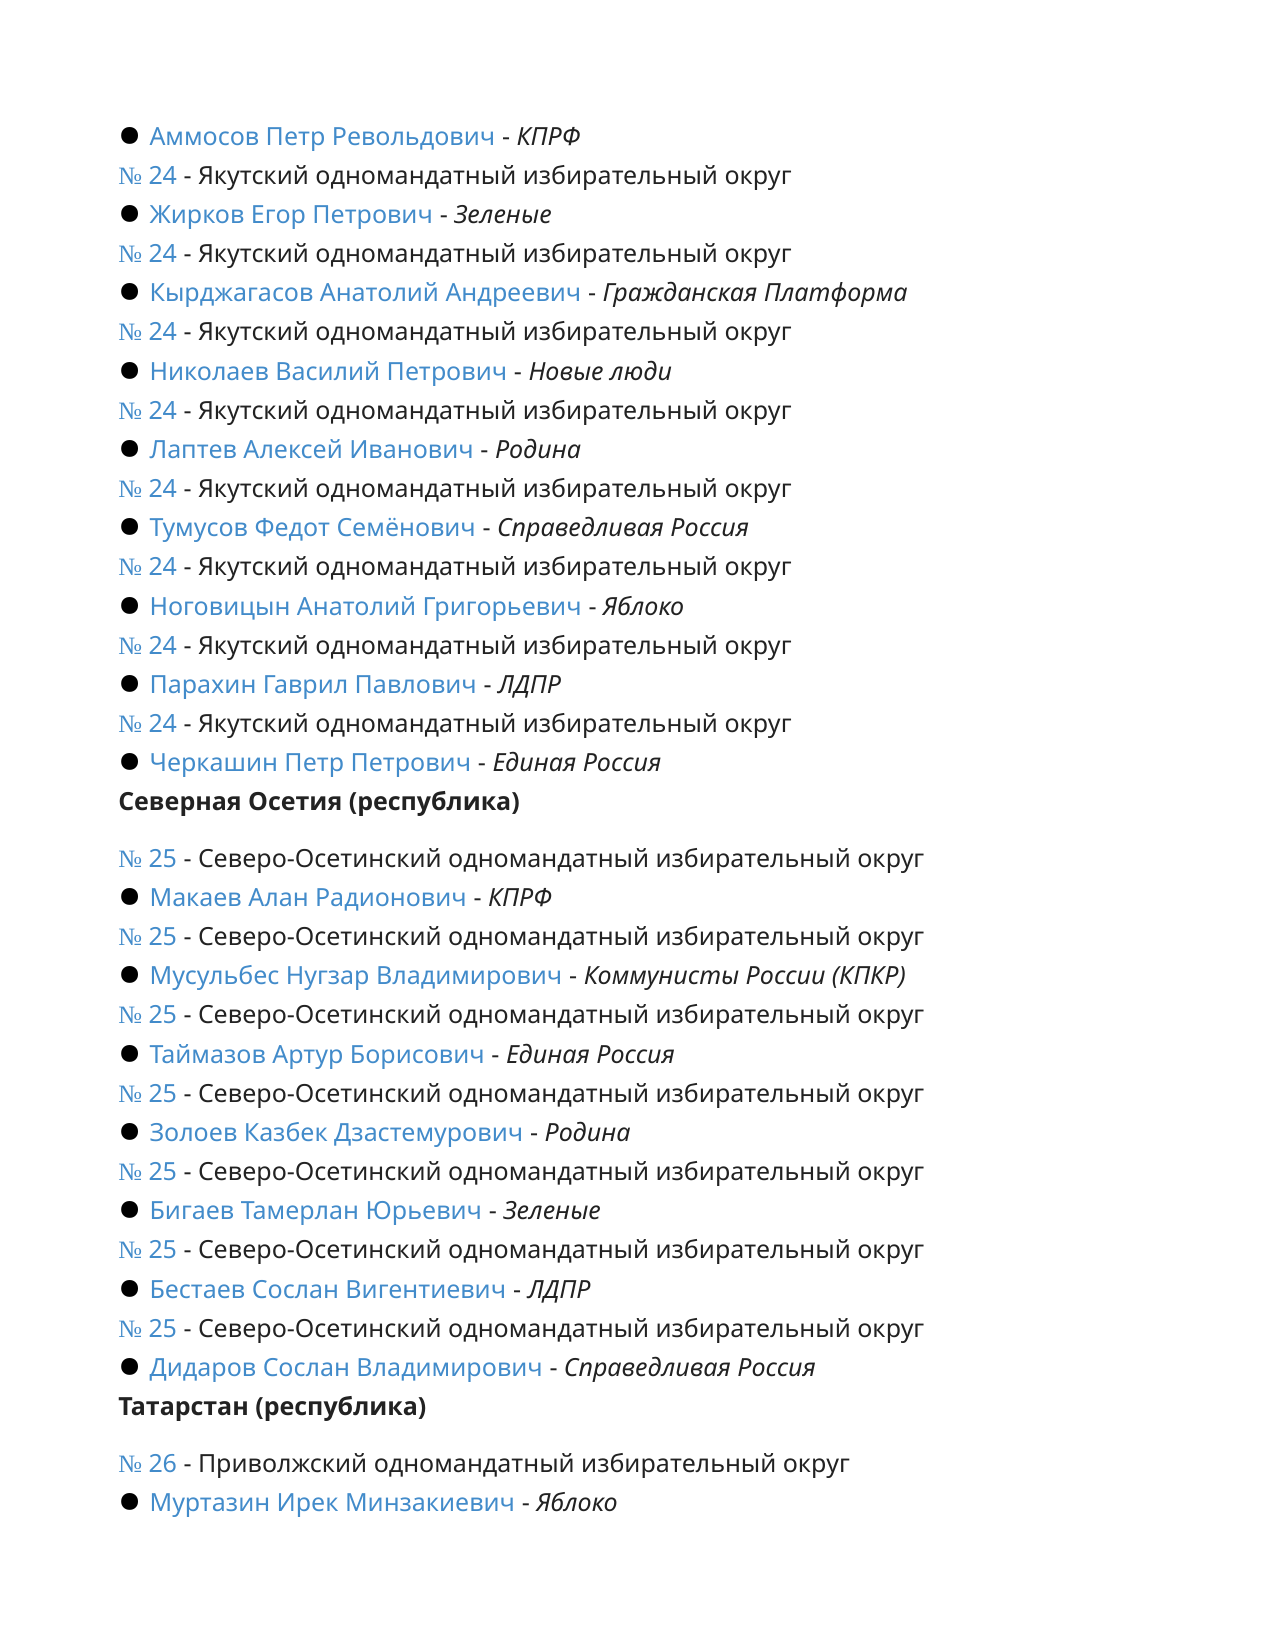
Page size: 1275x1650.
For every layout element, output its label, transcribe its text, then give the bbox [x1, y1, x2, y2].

list Золоев Казбек Дзастемурович - Родина [120, 1114, 1157, 1149]
text № 24 - Якутский одномандатный избирательный округ [118, 392, 1157, 426]
list Мусульбес Нугзар Владимирович - Коммунисты России (КПКР) [120, 958, 1157, 992]
text № 25 - Северо-Осетинский одномандатный избирательный округ [118, 1154, 1157, 1188]
text № 25 - Северо-Осетинский одномандатный избирательный округ [118, 1232, 1157, 1266]
text № 25 - Северо-Осетинский одномандатный избирательный округ [118, 919, 1157, 953]
text № 25 - Северо-Осетинский одномандатный избирательный округ [118, 1310, 1157, 1344]
text № 25 - Северо-Осетинский одномандатный избирательный округ [118, 840, 1157, 874]
list Бестаев Сослан Вигентиевич - ЛДПР [120, 1271, 1157, 1305]
text № 24 - Якутский одномандатный избирательный округ [118, 314, 1157, 348]
list Дидаров Сослан Владимирович - Справедливая Россия [120, 1349, 1157, 1384]
list Таймазов Артур Борисович - Единая Россия [120, 1036, 1157, 1070]
list Кырджагасов Анатолий Андреевич - Гражданская Платформа [120, 275, 1157, 309]
text № 24 - Якутский одномандатный избирательный округ [118, 627, 1157, 661]
list Николаев Василий Петрович - Новые люди [120, 353, 1157, 387]
text № 24 - Якутский одномандатный избирательный округ [118, 706, 1157, 740]
list Черкашин Петр Петрович - Единая Россия [120, 745, 1157, 779]
list Аммосов Петр Револьдович - КПРФ [120, 118, 1157, 152]
subtitle Татарстан (республика) [118, 1389, 1157, 1423]
list Лаптев Алексей Иванович - Родина [120, 431, 1157, 466]
list Макаев Алан Радионович - КПРФ [120, 879, 1157, 914]
text № 25 - Северо-Осетинский одномандатный избирательный округ [118, 997, 1157, 1031]
text № 26 - Приволжский одномандатный избирательный округ [118, 1445, 1157, 1479]
list Тумусов Федот Семёнович - Справедливая Россия [120, 510, 1157, 544]
text № 25 - Северо-Осетинский одномандатный избирательный округ [118, 1075, 1157, 1109]
list Жирков Егор Петрович - Зеленые [120, 196, 1157, 231]
text № 24 - Якутский одномандатный избирательный округ [118, 236, 1157, 270]
text № 24 - Якутский одномандатный избирательный округ [118, 157, 1157, 191]
list Парахин Гаврил Павлович - ЛДПР [120, 666, 1157, 701]
text № 24 - Якутский одномандатный избирательный округ [118, 549, 1157, 583]
list Муртазин Ирек Минзакиевич - Яблоко [120, 1484, 1157, 1518]
text № 24 - Якутский одномандатный избирательный округ [118, 471, 1157, 505]
subtitle Северная Осетия (республика) [118, 784, 1157, 818]
list Ноговицын Анатолий Григорьевич - Яблоко [120, 588, 1157, 622]
list Бигаев Тамерлан Юрьевич - Зеленые [120, 1193, 1157, 1227]
